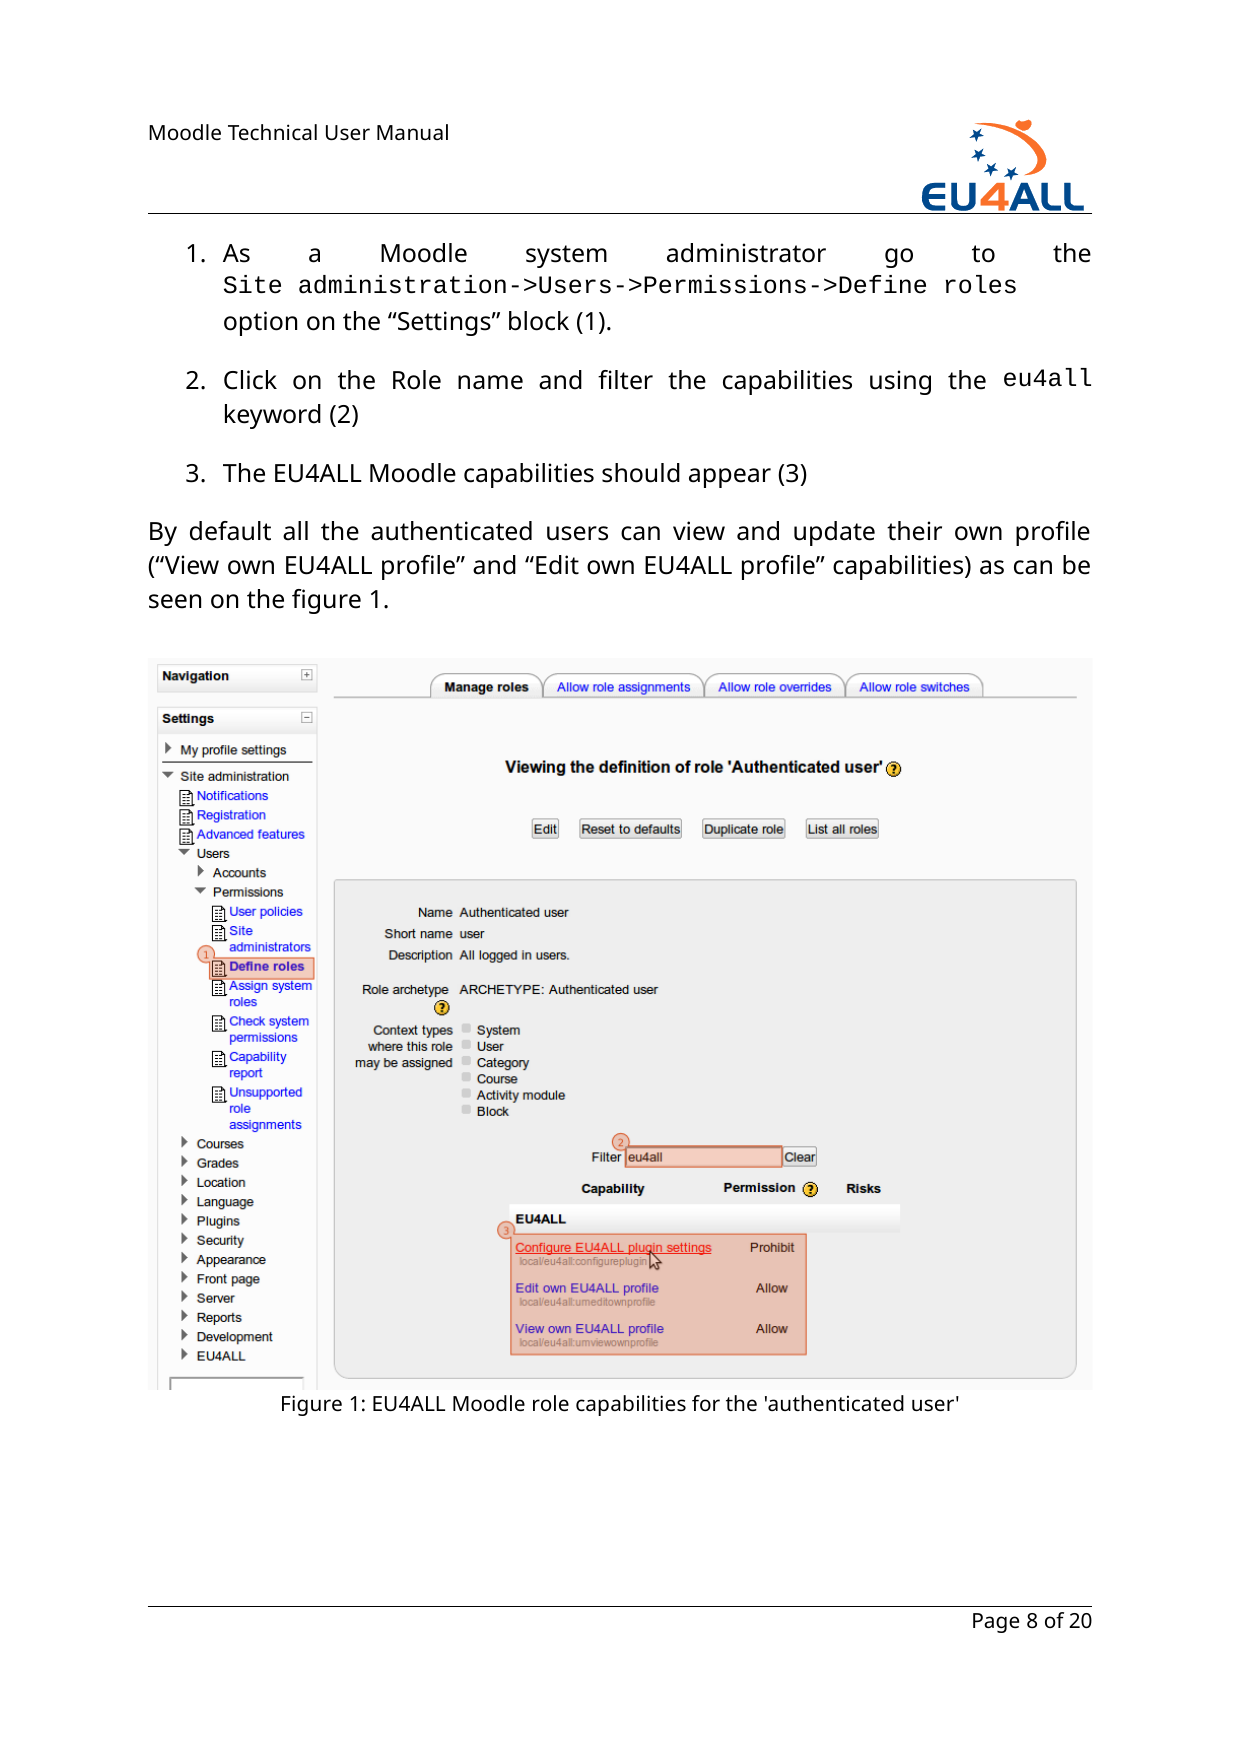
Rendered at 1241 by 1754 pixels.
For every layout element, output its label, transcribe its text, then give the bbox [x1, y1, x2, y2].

list The EU4ALL Moodle capabilities should appear (3) [185, 456, 1092, 489]
list As a Moodle system administrator go to the option on the “Settings” block (1). [185, 236, 1092, 338]
list eu4all [1002, 365, 1093, 394]
list Click on the Role name and filter the capabilities using the keyword (2) [185, 363, 1093, 431]
picture [147, 658, 1093, 1390]
text By default all the authenticated users can view and update their own profile (“View own EU4ALL profile” and “Edit own EU4ALL profile” capabilities) as can be seen on the figure 1. [148, 514, 1092, 616]
list Site administration->Users->Permissions->Define roles [223, 272, 1018, 301]
text Figure 1: EU4ALL Moodle role capabilities for the 'authenticated user' [148, 1390, 1092, 1418]
